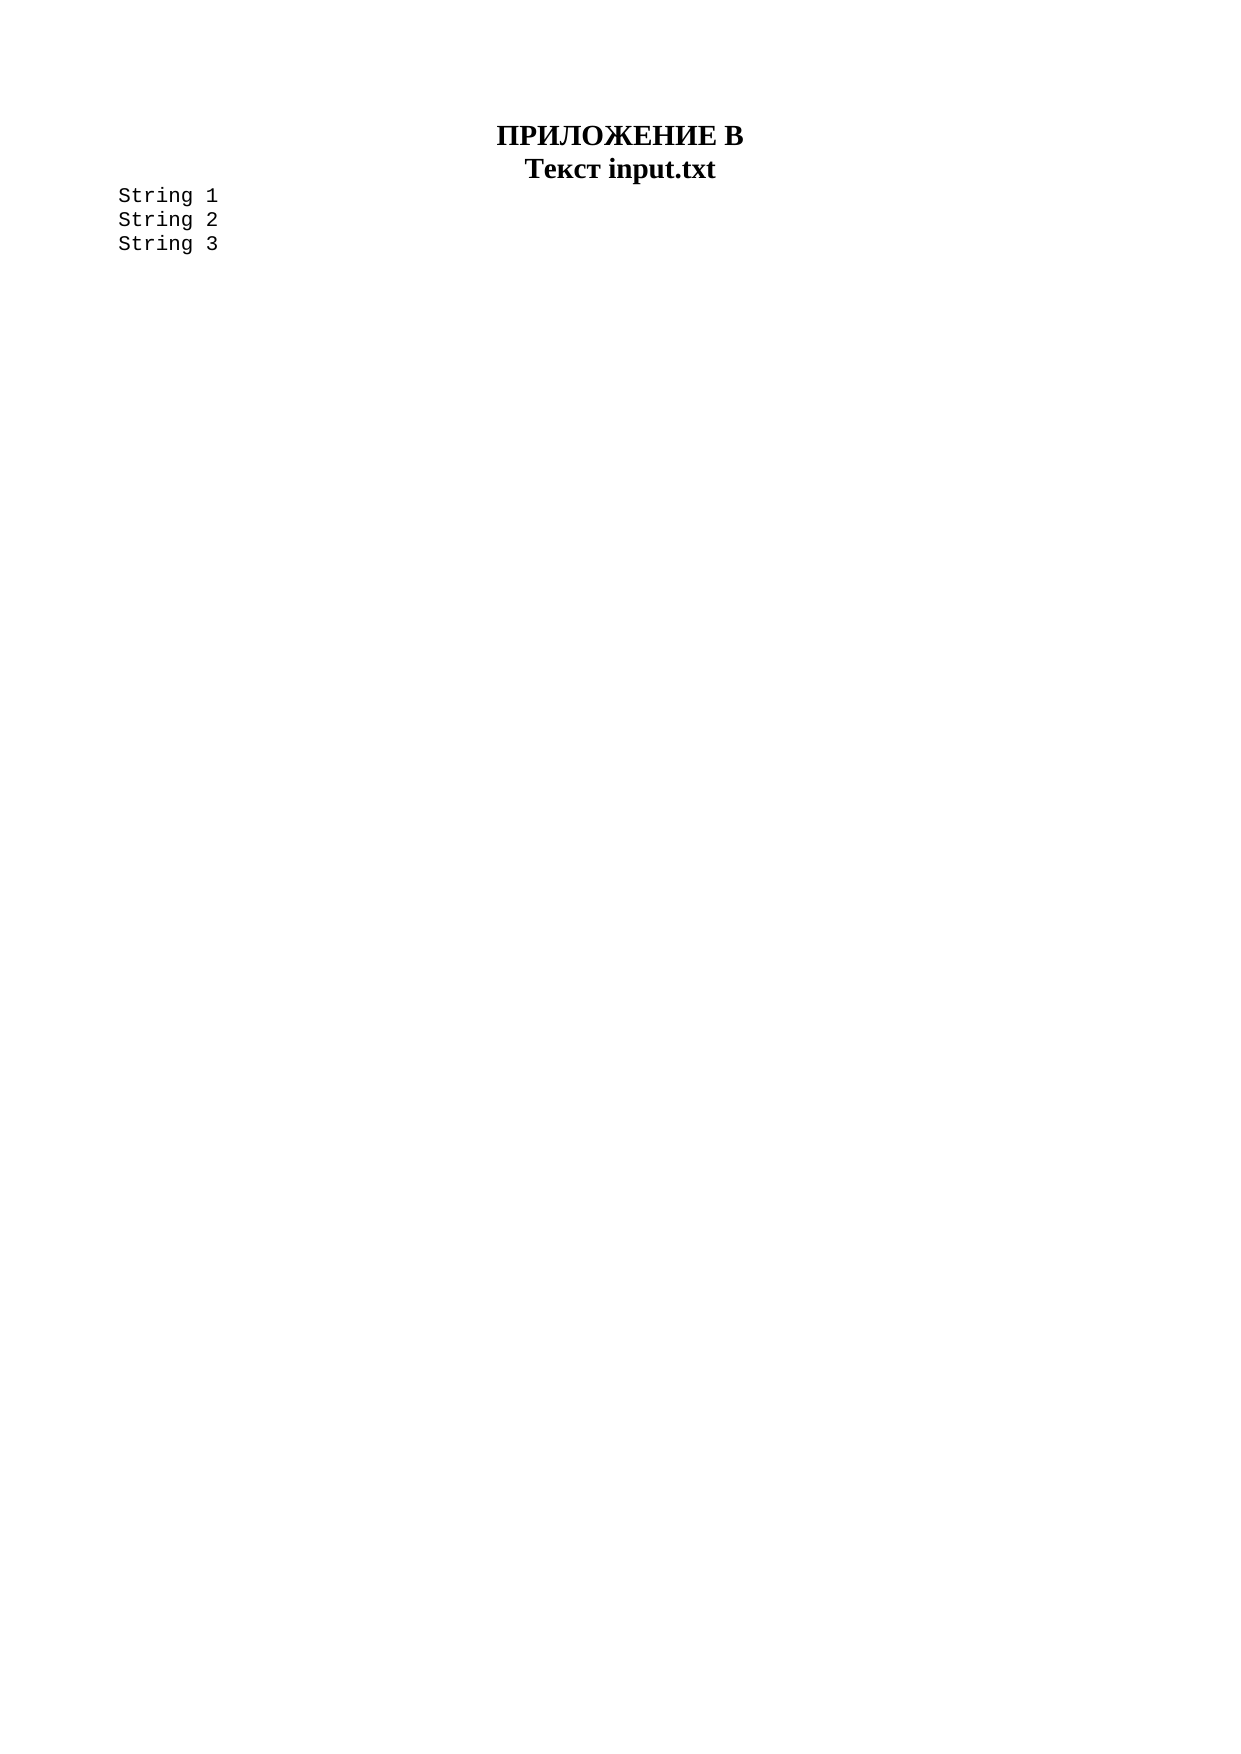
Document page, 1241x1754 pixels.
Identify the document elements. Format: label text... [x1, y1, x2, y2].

text String 2 [118, 209, 1122, 232]
text Текст input.txt [118, 152, 1122, 185]
text String 3 [118, 232, 1122, 256]
text String 1 [118, 185, 1122, 209]
text ПРИЛОЖЕНИЕ B [118, 118, 1122, 152]
